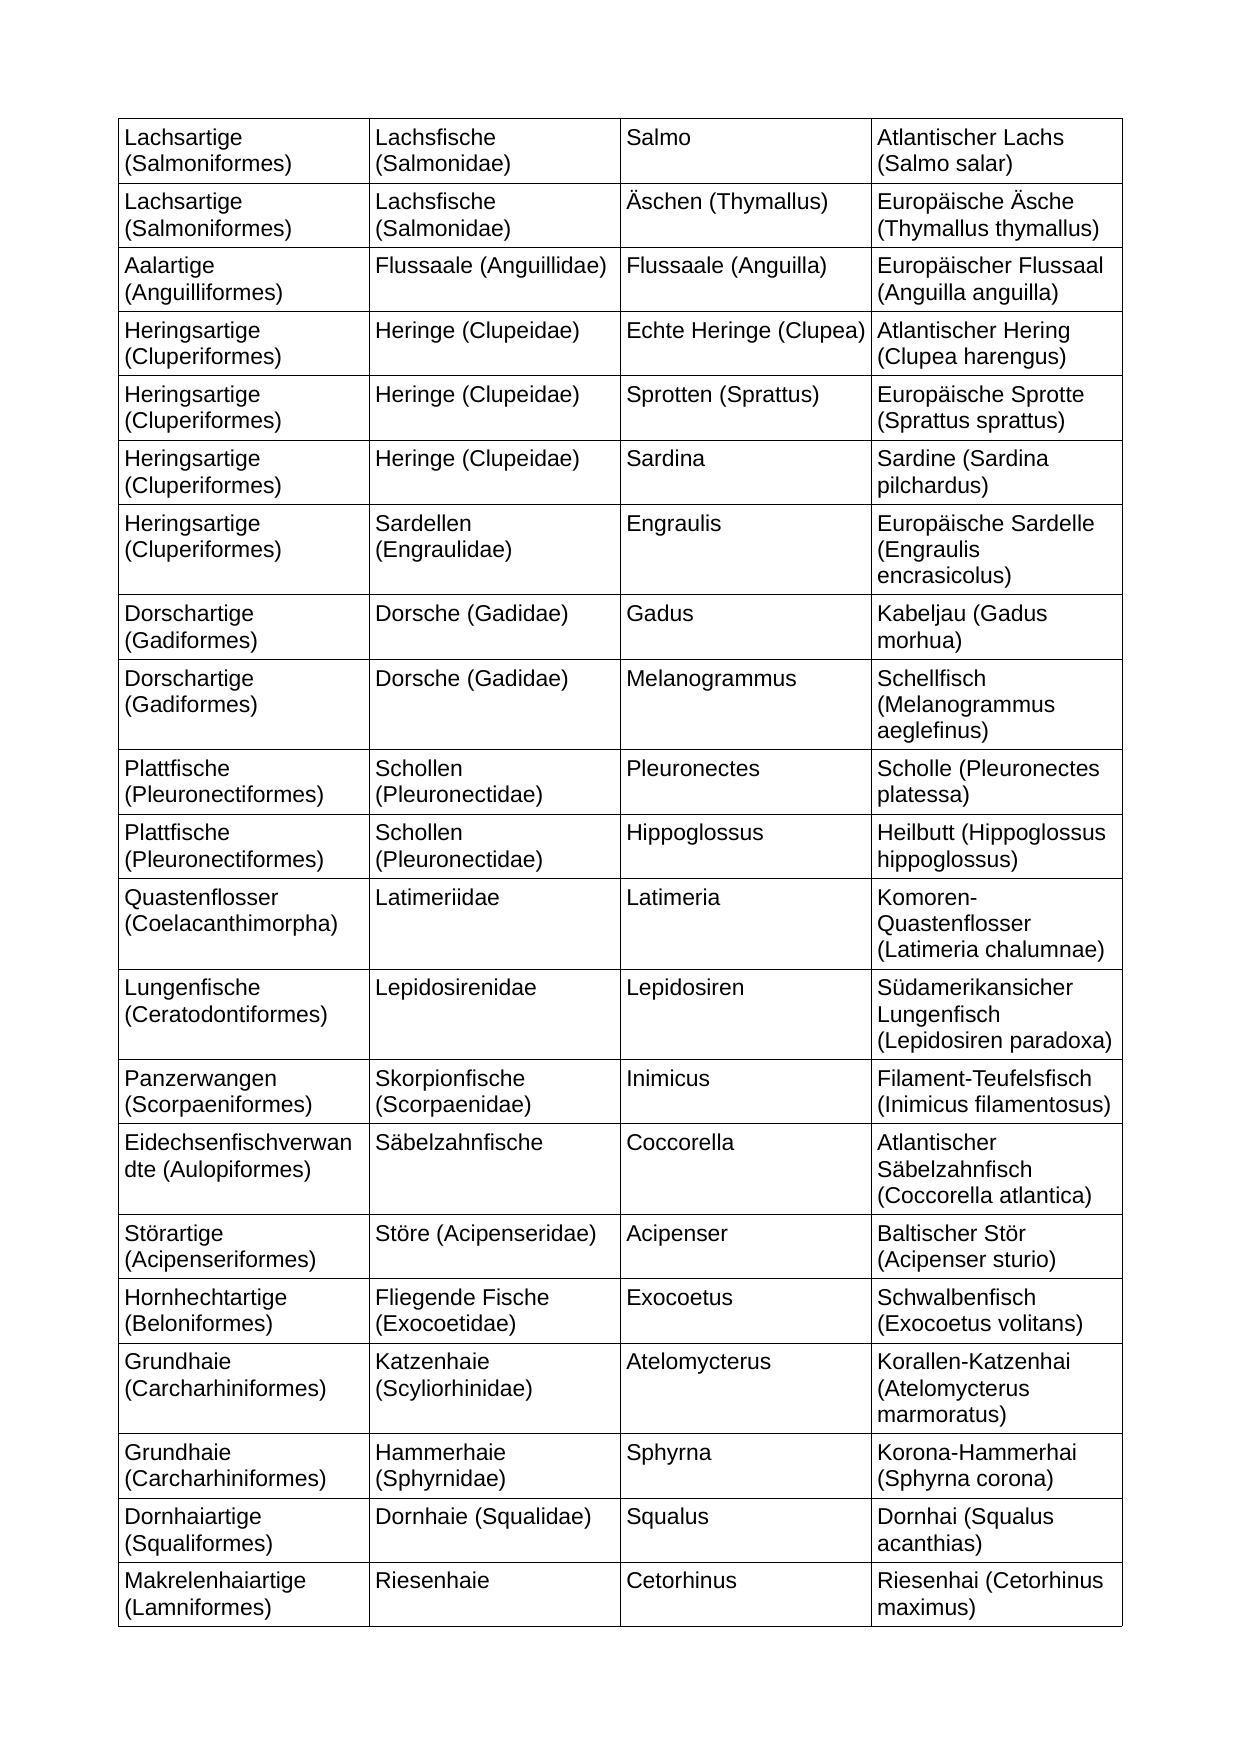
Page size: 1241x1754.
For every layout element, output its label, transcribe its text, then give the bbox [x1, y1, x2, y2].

table_cell Hornhechtartige (Beloniformes) [119, 1279, 369, 1342]
table_cell Heilbutt (Hippoglossus hippoglossus) [872, 815, 1122, 878]
table_cell Heringsartige (Cluperiformes) [119, 376, 369, 439]
table_cell Komoren-Quastenflosser (Latimeria chalumnae) [872, 879, 1122, 968]
table_cell Hammerhaie (Sphyrnidae) [370, 1434, 620, 1497]
table_cell Dornhai (Squalus acanthias) [872, 1499, 1122, 1562]
table_cell Schollen (Pleuronectidae) [370, 815, 620, 878]
table_cell Heringe (Clupeidae) [370, 312, 620, 375]
table_cell Dorschartige (Gadiformes) [119, 660, 369, 749]
table_cell Panzerwangen (Scorpaeniformes) [119, 1060, 369, 1123]
table_cell Heringe (Clupeidae) [370, 376, 620, 439]
table_cell Europäischer Flussaal (Anguilla anguilla) [872, 248, 1122, 311]
table_cell Heringsartige (Cluperiformes) [119, 441, 369, 504]
table_cell Eidechsenfischverwandte (Aulopiformes) [119, 1124, 369, 1214]
table_cell Dornhaiartige (Squaliformes) [119, 1499, 369, 1562]
table_cell Baltischer Stör (Acipenser sturio) [872, 1215, 1122, 1278]
table_cell Störartige (Acipenseriformes) [119, 1215, 369, 1278]
table_cell Schellfisch (Melanogrammus aeglefinus) [872, 660, 1122, 749]
table_cell Dornhaie (Squalidae) [370, 1499, 620, 1562]
table_cell Squalus [621, 1499, 871, 1562]
table_cell Atlantischer Hering (Clupea harengus) [872, 312, 1122, 375]
table_cell Cetorhinus [621, 1563, 871, 1626]
table_cell Atlantischer Säbelzahnfisch (Coccorella atlantica) [872, 1124, 1122, 1214]
table_cell Sprotten (Sprattus) [621, 376, 871, 439]
table_cell Flussaale (Anguilla) [621, 248, 871, 311]
table_cell Gadus [621, 595, 871, 659]
table_cell Coccorella [621, 1124, 871, 1214]
table_cell Lepidosirenidae [370, 970, 620, 1059]
table_cell Latimeriidae [370, 879, 620, 968]
table_cell Schollen (Pleuronectidae) [370, 750, 620, 813]
table_cell Lachsartige (Salmoniformes) [119, 184, 369, 247]
table_cell Engraulis [621, 505, 871, 594]
table_cell Katzenhaie (Scyliorhinidae) [370, 1344, 620, 1433]
table_cell Atelomycterus [621, 1344, 871, 1433]
table_cell Lachsartige (Salmoniformes) [119, 119, 369, 182]
table_cell Fliegende Fische (Exocoetidae) [370, 1279, 620, 1342]
table_cell Sphyrna [621, 1434, 871, 1497]
table_cell Echte Heringe (Clupea) [621, 312, 871, 375]
table_cell Lepidosiren [621, 970, 871, 1059]
table_cell Skorpionfische (Scorpaenidae) [370, 1060, 620, 1123]
table_cell Grundhaie (Carcharhiniformes) [119, 1434, 369, 1497]
table_cell Europäische Sardelle (Engraulis encrasicolus) [872, 505, 1122, 594]
table_cell Plattfische (Pleuronectiformes) [119, 750, 369, 813]
table_cell Filament-Teufelsfisch (Inimicus filamentosus) [872, 1060, 1122, 1123]
table_cell Lachsfische (Salmonidae) [370, 119, 620, 182]
table_cell Dorschartige (Gadiformes) [119, 595, 369, 659]
table_cell Aalartige (Anguilliformes) [119, 248, 369, 311]
table_cell Inimicus [621, 1060, 871, 1123]
table_cell Säbelzahnfische [370, 1124, 620, 1214]
table_cell Heringsartige (Cluperiformes) [119, 312, 369, 375]
table_cell Europäische Sprotte (Sprattus sprattus) [872, 376, 1122, 439]
table_cell Quastenflosser (Coelacanthimorpha) [119, 879, 369, 968]
table_cell Heringsartige (Cluperiformes) [119, 505, 369, 594]
table_cell Makrelenhaiartige (Lamniformes) [119, 1563, 369, 1626]
table_cell Korona-Hammerhai (Sphyrna corona) [872, 1434, 1122, 1497]
table_cell Hippoglossus [621, 815, 871, 878]
table_cell Schwalbenfisch (Exocoetus volitans) [872, 1279, 1122, 1342]
table_cell Kabeljau (Gadus morhua) [872, 595, 1122, 659]
table_cell Grundhaie (Carcharhiniformes) [119, 1344, 369, 1433]
table_cell Melanogrammus [621, 660, 871, 749]
table_cell Sardine (Sardina pilchardus) [872, 441, 1122, 504]
table_cell Riesenhaie [370, 1563, 620, 1626]
table_cell Salmo [621, 119, 871, 182]
table_cell Äschen (Thymallus) [621, 184, 871, 247]
table_cell Latimeria [621, 879, 871, 968]
table_cell Plattfische (Pleuronectiformes) [119, 815, 369, 878]
table_cell Scholle (Pleuronectes platessa) [872, 750, 1122, 813]
table_cell Heringe (Clupeidae) [370, 441, 620, 504]
table_cell Lachsfische (Salmonidae) [370, 184, 620, 247]
table_cell Lungenfische (Ceratodontiformes) [119, 970, 369, 1059]
table_cell Pleuronectes [621, 750, 871, 813]
table_cell Dorsche (Gadidae) [370, 660, 620, 749]
table_cell Sardina [621, 441, 871, 504]
table_cell Südamerikansicher Lungenfisch (Lepidosiren paradoxa) [872, 970, 1122, 1059]
table_cell Korallen-Katzenhai (Atelomycterus marmoratus) [872, 1344, 1122, 1433]
table_cell Störe (Acipenseridae) [370, 1215, 620, 1278]
table_cell Europäische Äsche (Thymallus thymallus) [872, 184, 1122, 247]
table_cell Exocoetus [621, 1279, 871, 1342]
table_cell Flussaale (Anguillidae) [370, 248, 620, 311]
table_cell Acipenser [621, 1215, 871, 1278]
table_cell Sardellen (Engraulidae) [370, 505, 620, 594]
table_cell Atlantischer Lachs (Salmo salar) [872, 119, 1122, 182]
table_cell Riesenhai (Cetorhinus maximus) [872, 1563, 1122, 1626]
table_cell Dorsche (Gadidae) [370, 595, 620, 659]
